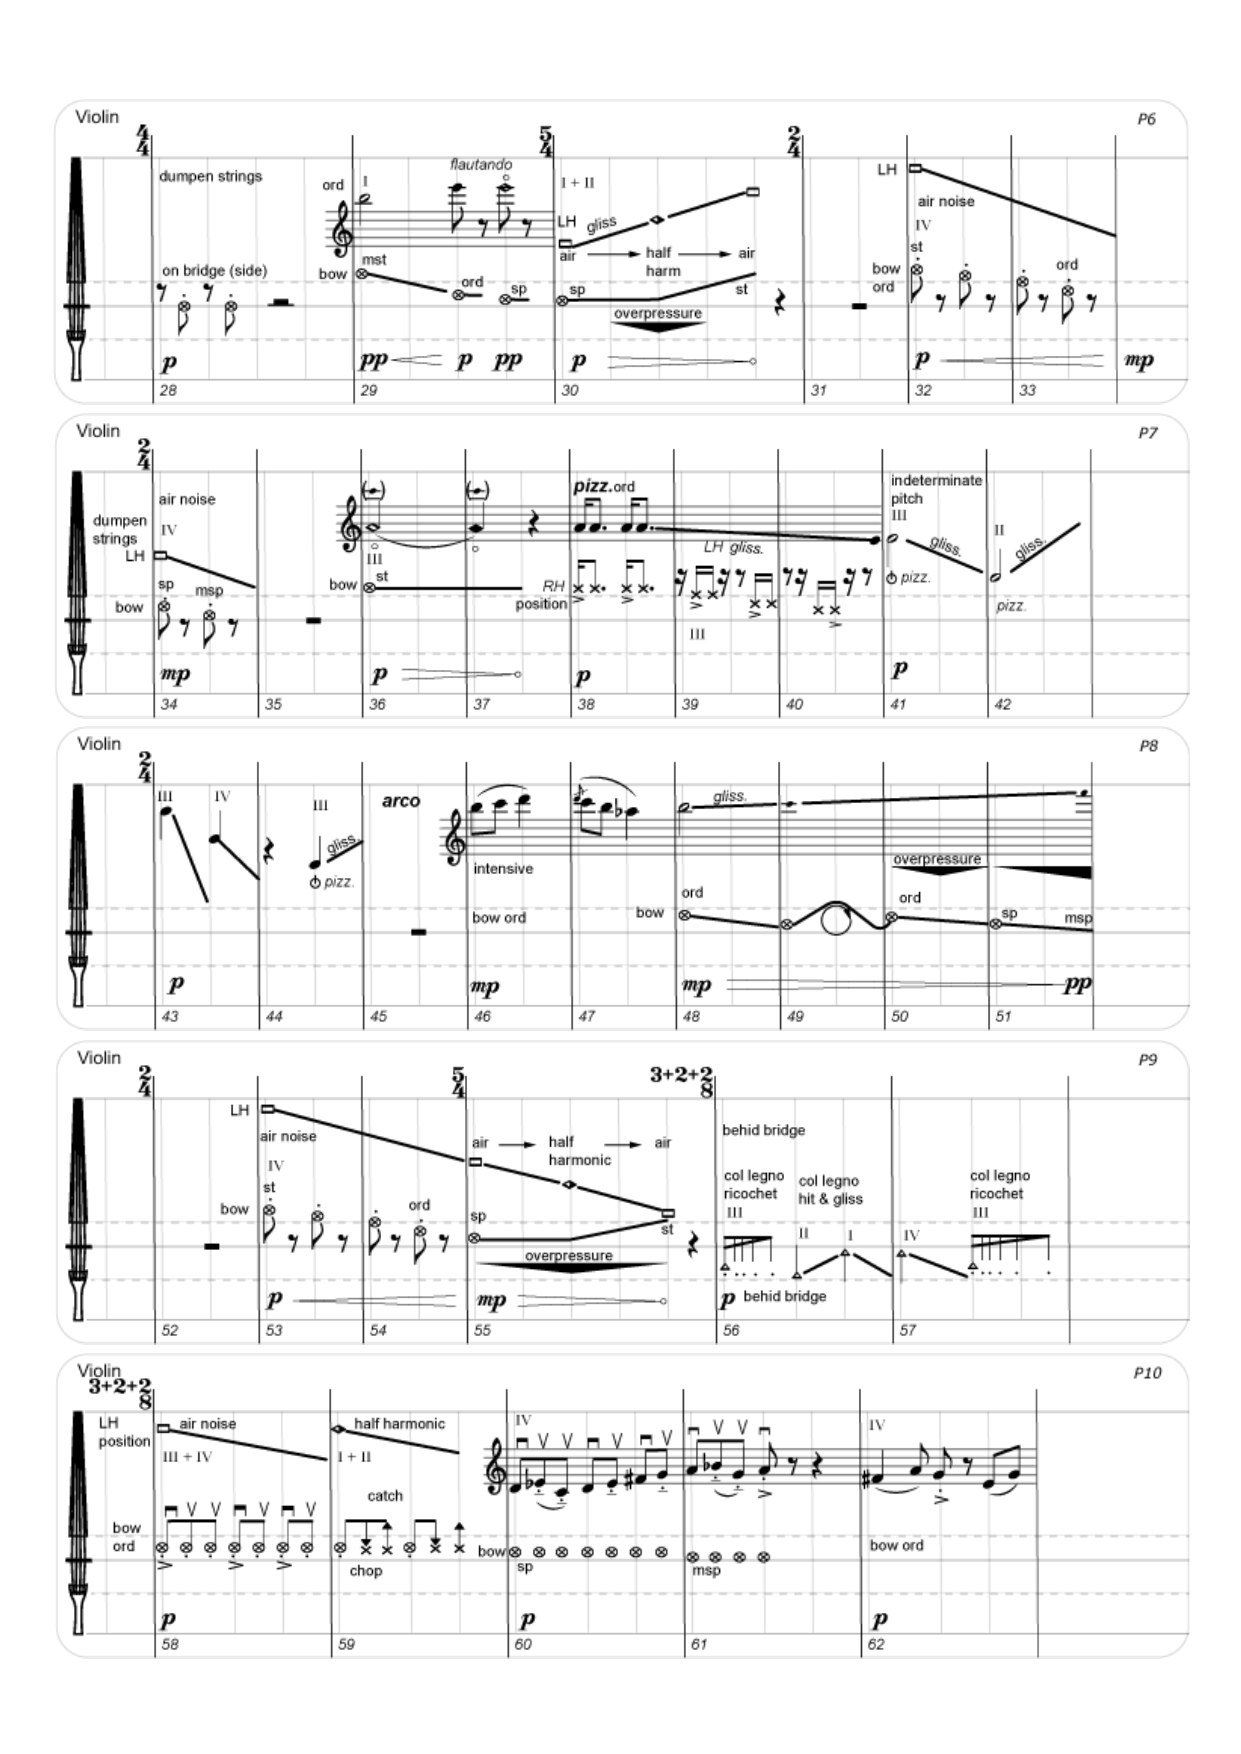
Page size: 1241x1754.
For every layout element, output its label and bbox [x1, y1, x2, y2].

picture [53, 99, 1189, 405]
picture [55, 1353, 1190, 1659]
picture [54, 413, 1190, 719]
picture [55, 726, 1191, 1031]
picture [55, 1040, 1190, 1345]
